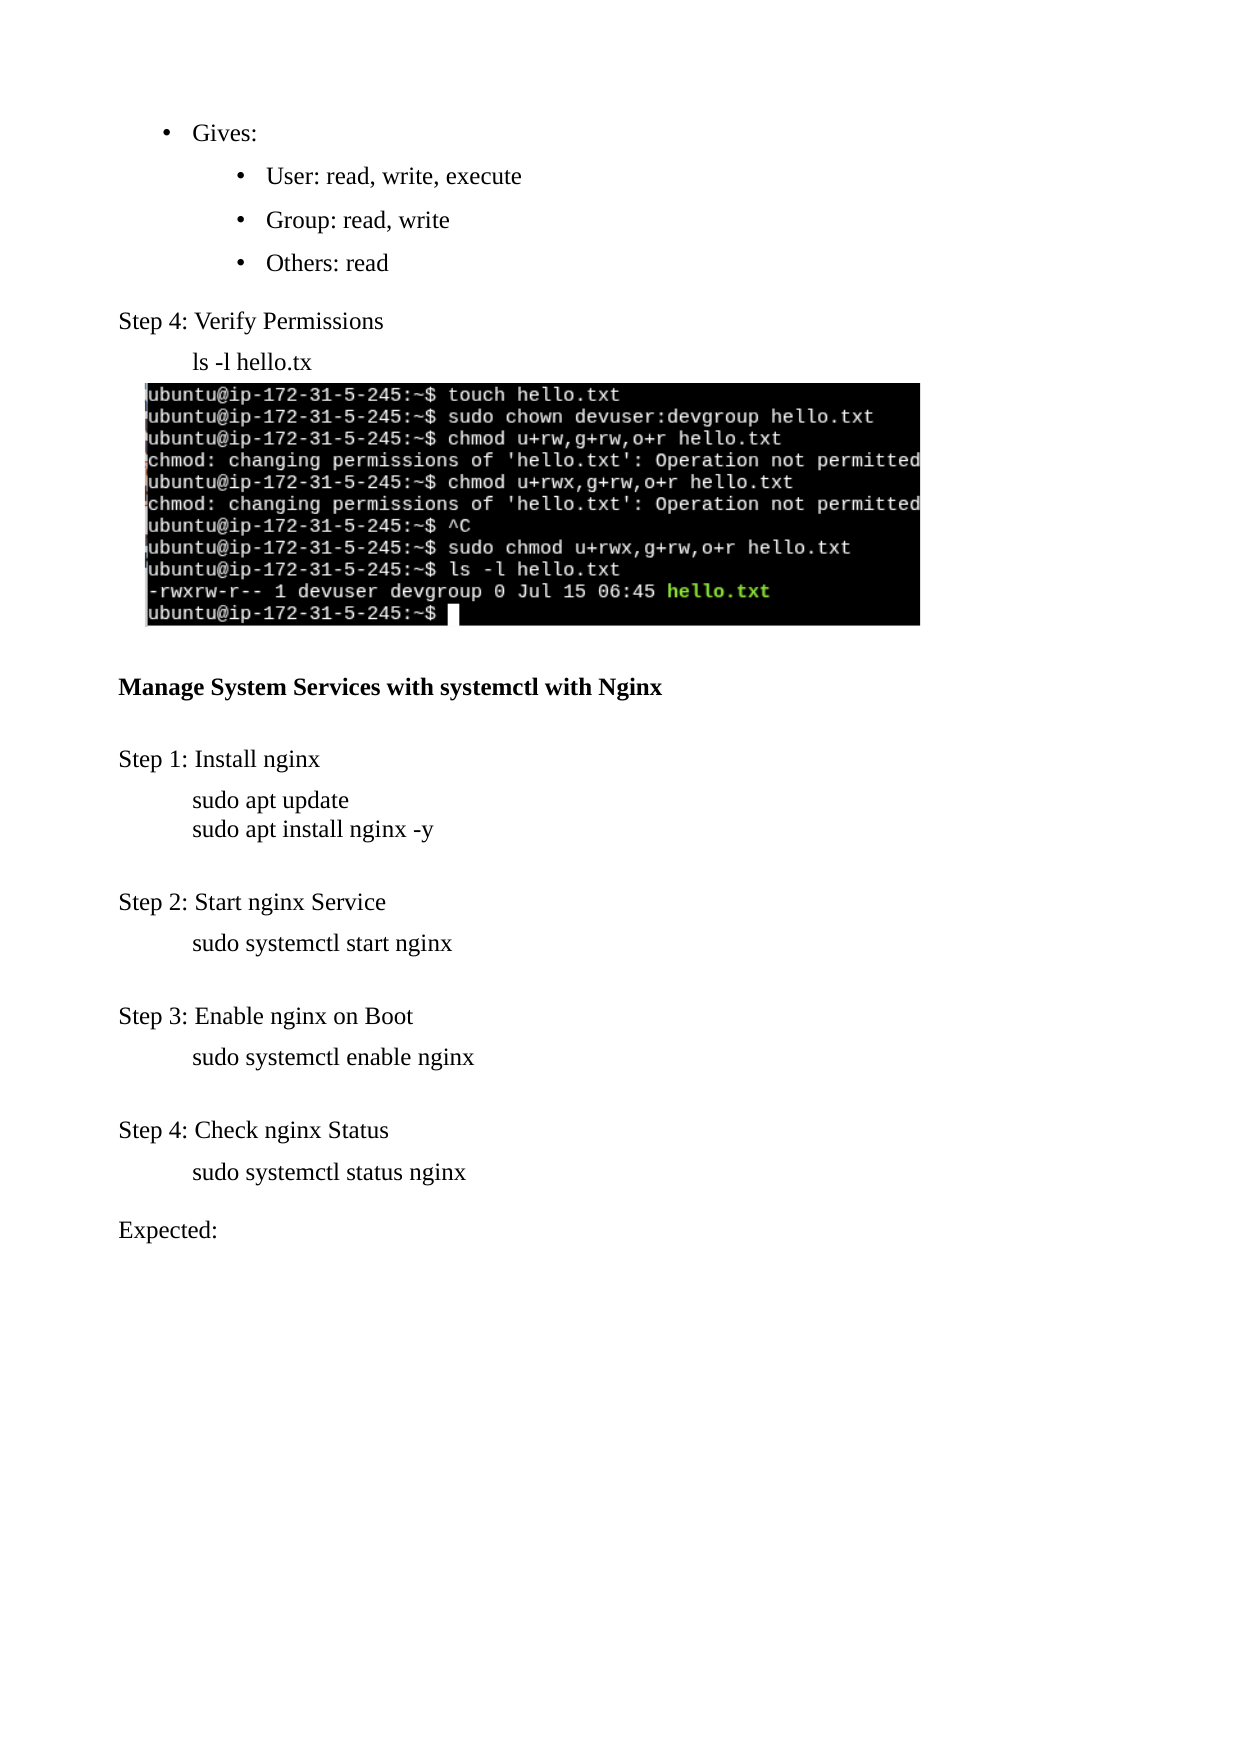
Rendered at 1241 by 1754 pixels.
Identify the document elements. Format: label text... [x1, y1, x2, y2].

subtitle Step 2: Start nginx Service [118, 887, 1122, 916]
list Group: read, write [236, 205, 1122, 233]
text sudo apt install nginx -y [118, 814, 1122, 843]
list Others: read [236, 248, 1122, 277]
text sudo systemctl start nginx [118, 928, 1122, 957]
text sudo systemctl status nginx [118, 1157, 1122, 1185]
subtitle Manage System Services with systemctl with Nginx [118, 672, 1122, 700]
subtitle Step 1: Install nginx [118, 744, 1122, 773]
subtitle Step 4: Check nginx Status [118, 1115, 1122, 1144]
list Gives: [162, 118, 1122, 147]
text sudo systemctl enable nginx [118, 1042, 1122, 1071]
text sudo apt update [118, 786, 1122, 814]
text Expected: [118, 1215, 1122, 1243]
list User: read, write, execute [236, 161, 1122, 190]
subtitle Step 3: Enable nginx on Boot [118, 1001, 1122, 1030]
picture [144, 383, 921, 627]
text ls -l hello.tx [118, 347, 1122, 376]
subtitle Step 4: Verify Permissions [118, 306, 1122, 335]
